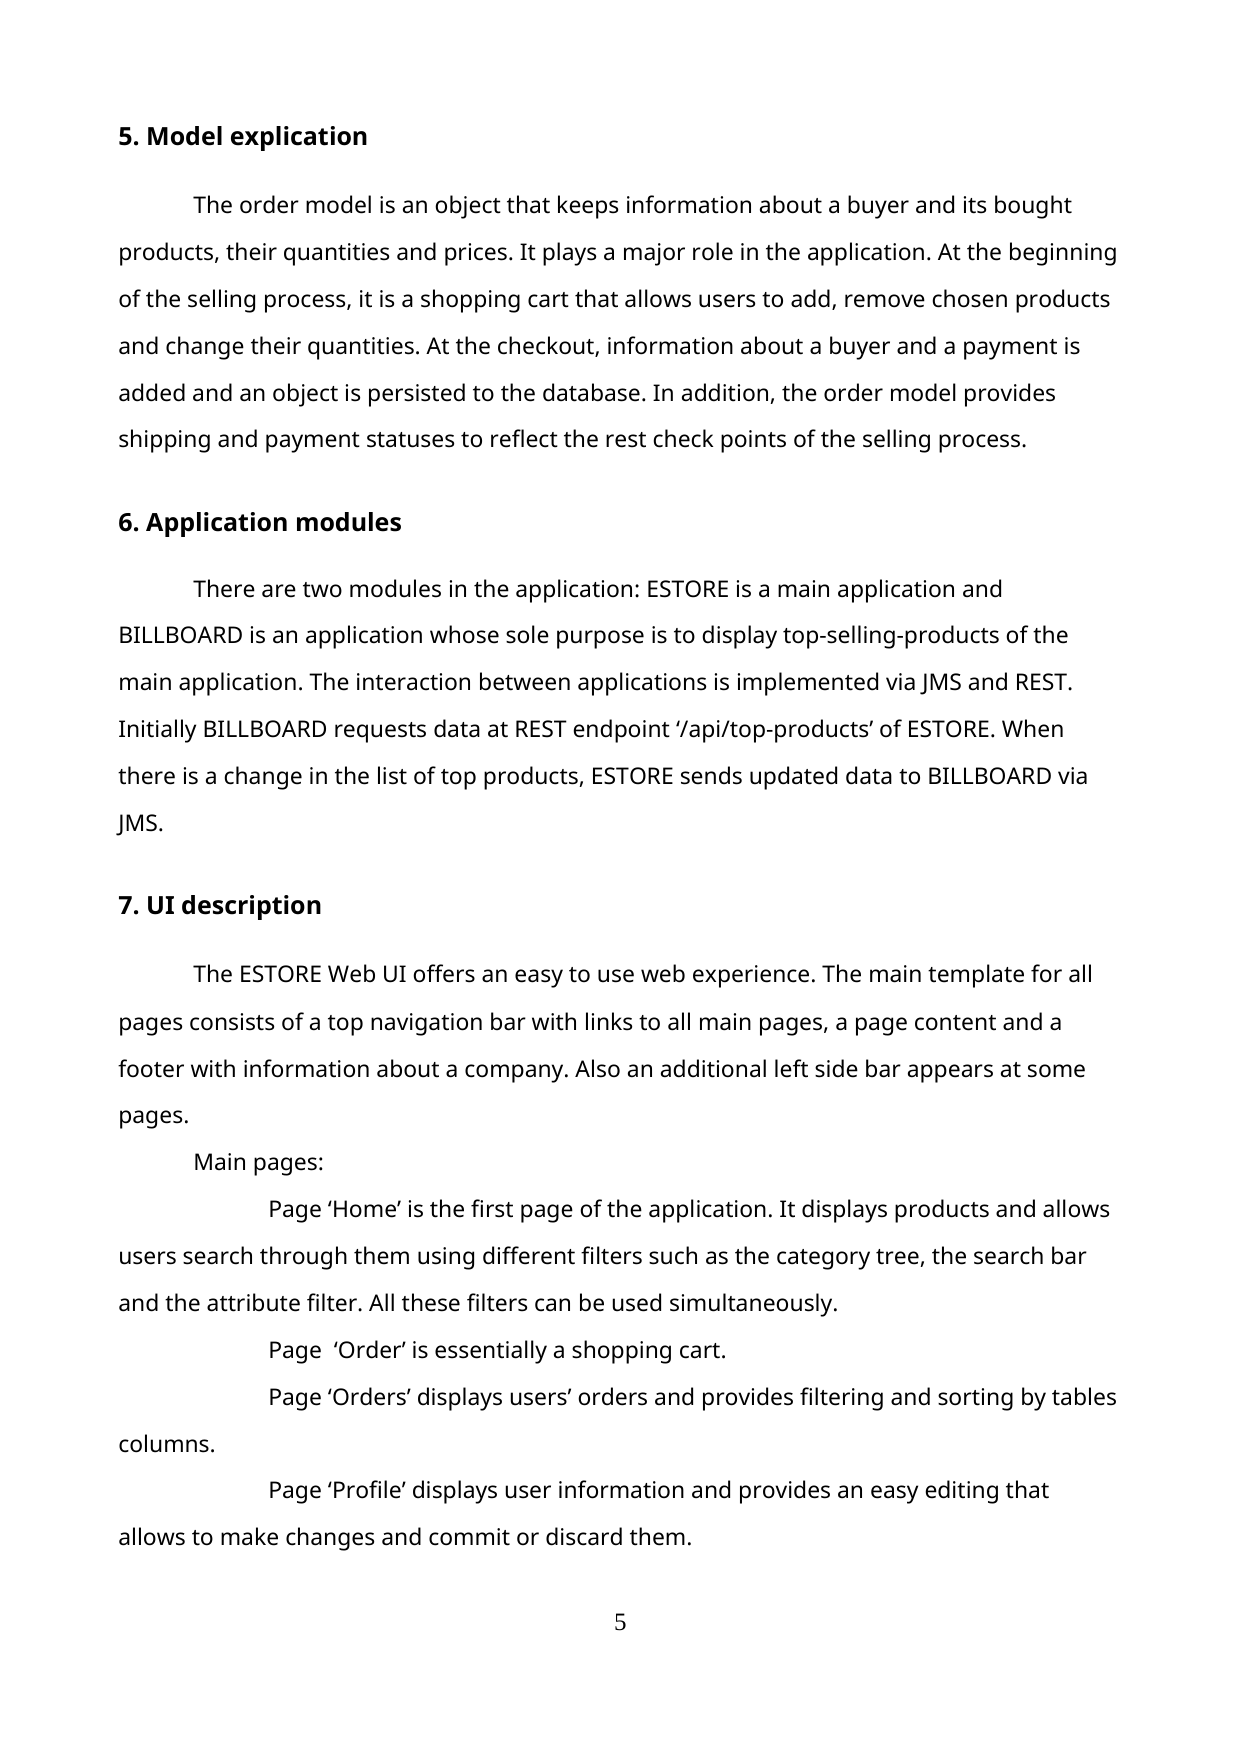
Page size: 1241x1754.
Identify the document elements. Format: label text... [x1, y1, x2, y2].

text The ESTORE Web UI offers an easy to use web experience. The main template for all pages consists of a top navigation bar with links to all main pages, a page content and a footer with information about a company. Also an additional left side bar appears at some pages. [118, 956, 1122, 1131]
text Main pages: [118, 1146, 1122, 1177]
text 5. Model explication [118, 118, 1122, 152]
text Page ‘Orders’ displays users’ orders and provides filtering and sorting by tables columns. [118, 1381, 1122, 1459]
text Page ‘Home’ is the first page of the application. It displays products and allows users search through them using different filters such as the category tree, the search bar and the attribute filter. All these filters can be used simultaneously. [118, 1193, 1122, 1318]
text 7. UI description [118, 888, 1122, 922]
text Page ‘Profile’ displays user information and provides an easy editing that allows to make changes and commit or discard them. [118, 1474, 1122, 1552]
text 6. Application modules [118, 504, 1122, 538]
text The order model is an object that keeps information about a buyer and its bought products, their quantities and prices. It plays a major role in the application. At the beginning of the selling process, it is a shopping cart that allows users to add, remove chosen products and change their quantities. At the checkout, information about a buyer and a payment is added and an object is persisted to the database. In addition, the order model provides shipping and payment statuses to reflect the rest check points of the selling process. [118, 186, 1122, 455]
text Page ‘Order’ is essentially a shopping cart. [118, 1334, 1122, 1365]
text There are two modules in the application: ESTORE is a main application and BILLBOARD is an application whose sole purpose is to display top-selling-products of the main application. The interaction between applications is implemented via JMS and REST. Initially BILLBOARD requests data at REST endpoint ‘/api/top-products’ of ESTORE. When there is a change in the list of top products, ESTORE sends updated data to BILLBOARD via JMS. [118, 572, 1122, 838]
